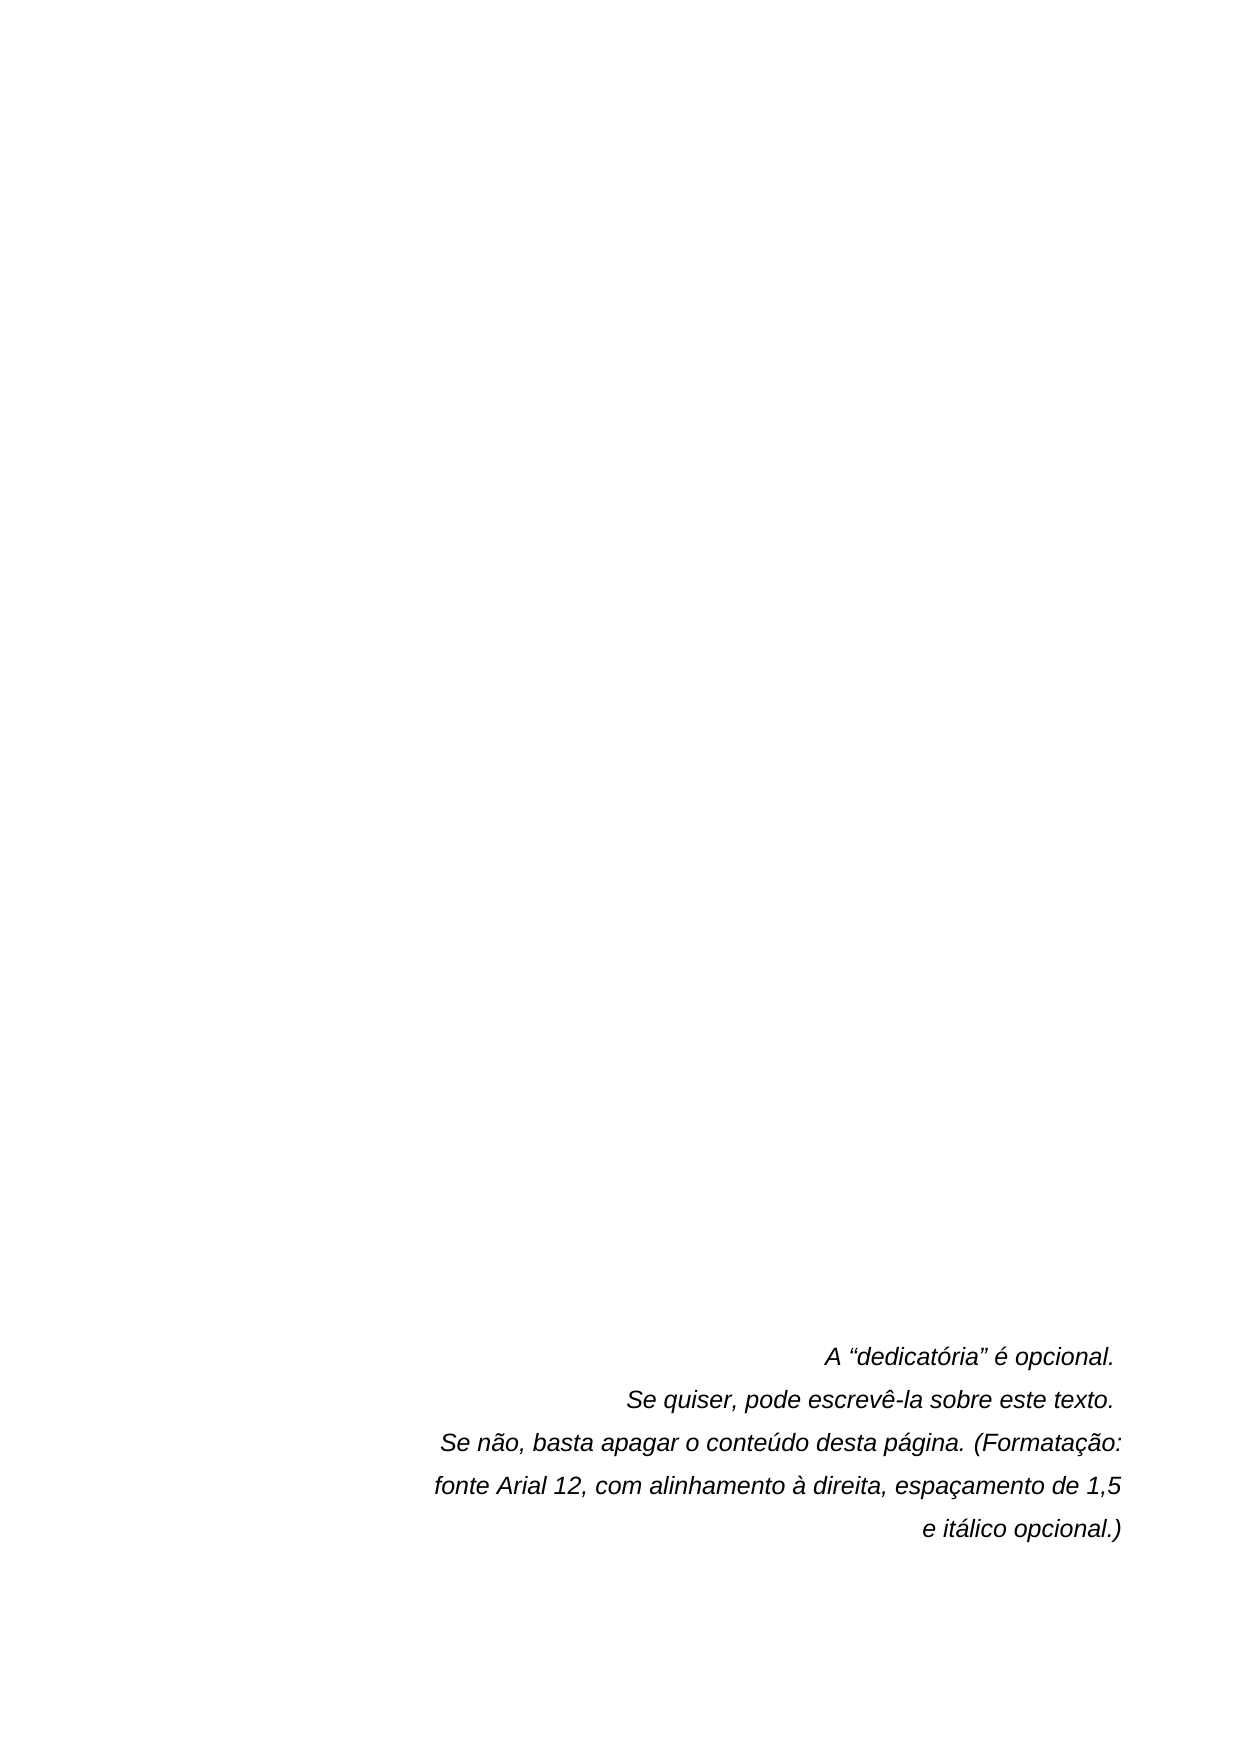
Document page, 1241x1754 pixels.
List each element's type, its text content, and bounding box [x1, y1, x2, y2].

text A “dedicatória” é opcional. Se quiser, pode escrevê-la sobre este texto. Se não, basta apagar o conteúdo desta página. (Formatação: fonte Arial 12, com alinhamento à direita, espaçamento de 1,5 e itálico opcional.) [413, 1342, 1122, 1543]
